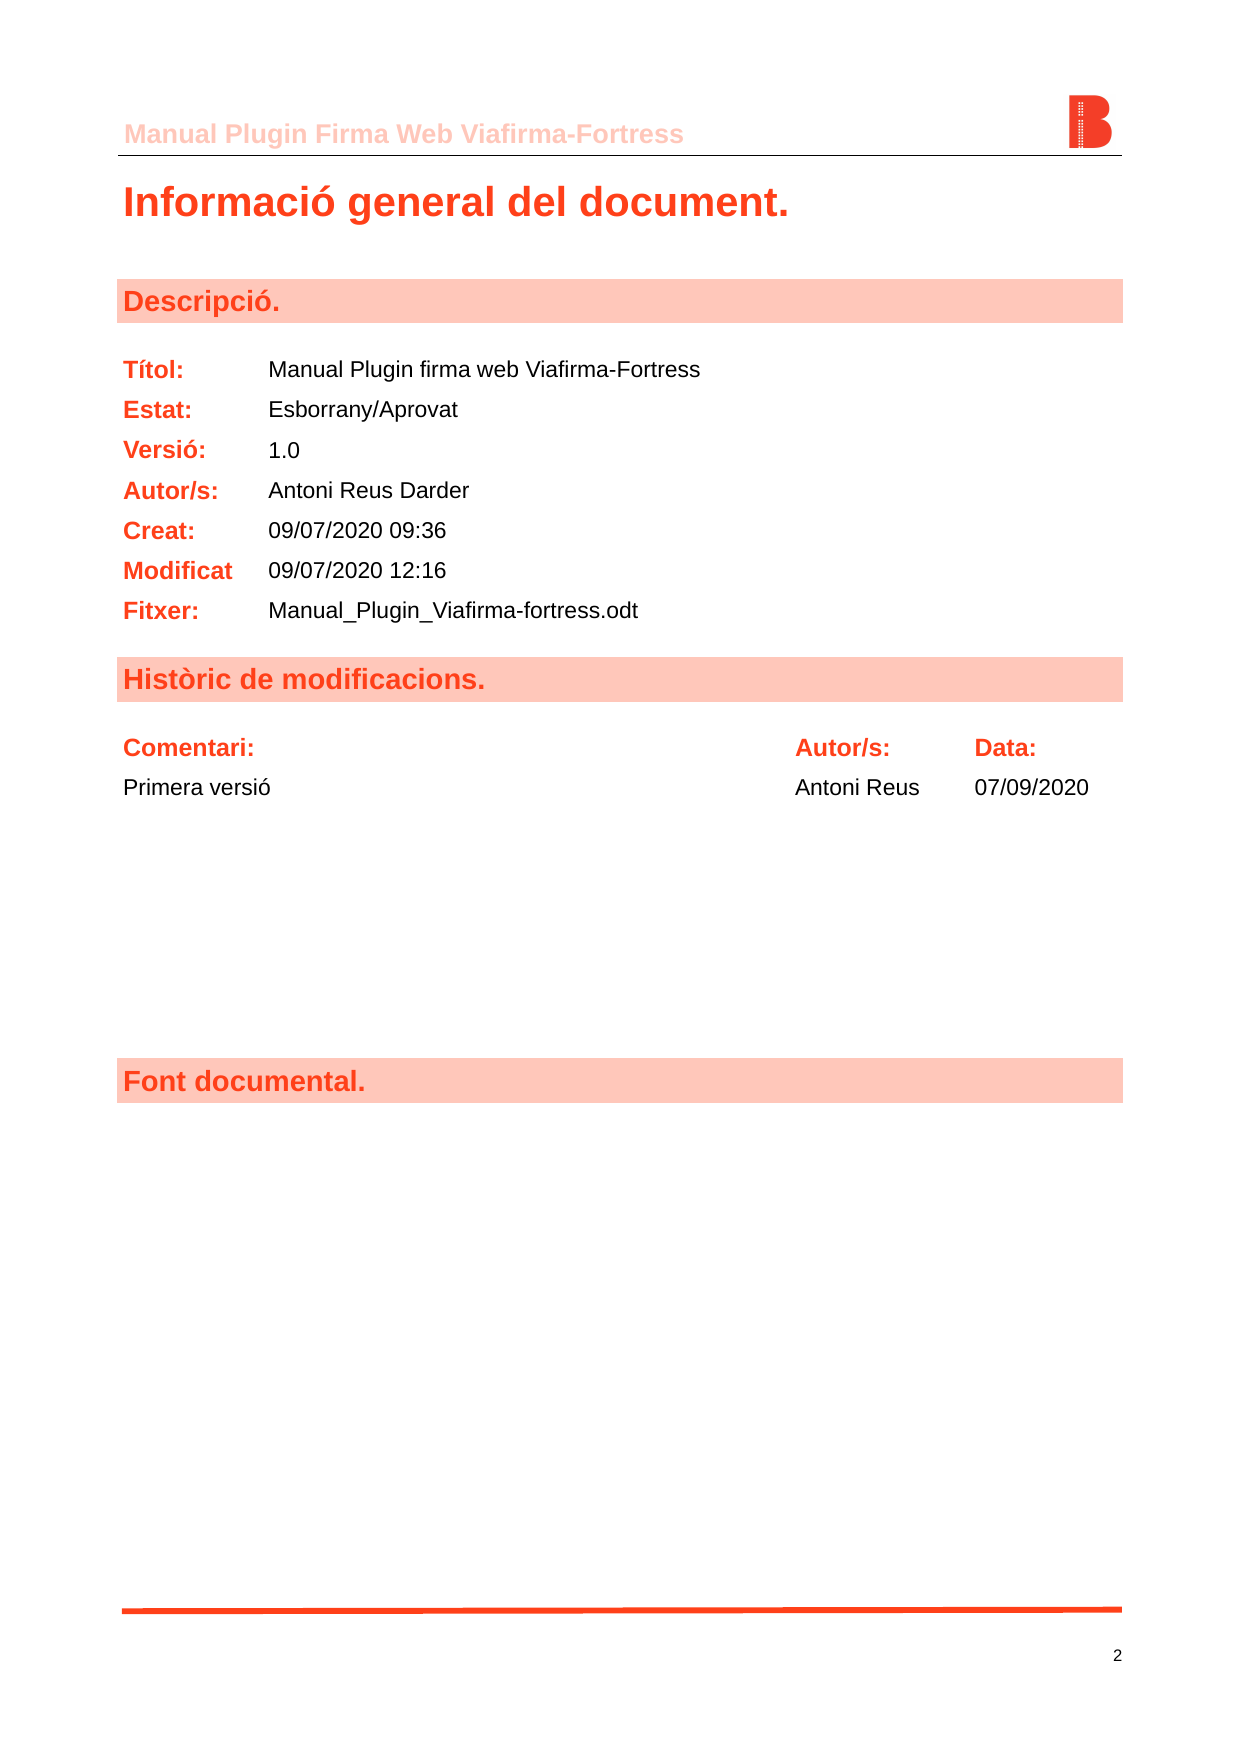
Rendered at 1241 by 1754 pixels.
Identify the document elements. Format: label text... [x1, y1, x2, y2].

table_cell 1.0 [262, 430, 1123, 470]
table_cell [117, 806, 789, 843]
table_cell [969, 881, 1123, 919]
table_cell [117, 1167, 1123, 1207]
table_cell [789, 806, 969, 843]
table_header Informació general del document. [117, 171, 1123, 278]
table_cell Creat: [117, 510, 262, 550]
table_cell [117, 843, 789, 881]
table_cell Històric de modificacions. [117, 657, 1123, 702]
table_cell Antoni Reus [789, 768, 969, 806]
table_cell 07/09/2020 12:16 [262, 550, 1123, 591]
table_cell [969, 919, 1123, 957]
table_cell [117, 1207, 1123, 1244]
table_cell [117, 324, 1123, 349]
table_cell [789, 957, 969, 994]
table_cell [117, 881, 789, 919]
table_cell Versió: [117, 430, 262, 470]
table_cell Autor/s: [789, 728, 969, 768]
table_cell [117, 631, 1123, 657]
table_cell [789, 843, 969, 881]
table_cell [117, 1245, 1123, 1282]
table_cell [117, 919, 789, 957]
table_cell [789, 919, 969, 957]
table_cell [969, 843, 1123, 881]
table_cell [117, 1103, 1123, 1129]
table_cell [789, 995, 969, 1032]
table_cell Títol: [117, 349, 262, 389]
table_cell Antoni Reus Darder [262, 470, 1123, 510]
table_cell Comentari: [117, 728, 789, 768]
table_cell Esborrany/Aprovat [262, 390, 1123, 430]
table_cell Estat: [117, 390, 262, 430]
table_cell [117, 702, 1123, 727]
picture [1063, 94, 1117, 150]
table_cell Modificat [117, 550, 262, 591]
table_cell [969, 957, 1123, 994]
table_cell [117, 995, 789, 1032]
table_cell 07/09/2020 [969, 768, 1123, 806]
table_cell Data: [969, 728, 1123, 768]
table_cell [117, 957, 789, 994]
table_cell Descripció. [117, 279, 1123, 323]
table_cell Primera versió [117, 768, 789, 806]
table_cell [117, 1129, 1123, 1167]
table_cell [969, 806, 1123, 843]
table_cell [789, 881, 969, 919]
table_cell 07/09/2020 09:36 [262, 510, 1123, 550]
table_cell Autor/s: [117, 470, 262, 510]
table_cell Font documental. [117, 1058, 1123, 1103]
table_cell Fitxer: [117, 591, 262, 631]
table_cell Manual Plugin firma web Viafirma-Fortress [262, 349, 1123, 389]
table_cell [117, 1033, 1123, 1058]
table_cell [969, 995, 1123, 1032]
table_cell Manual_Plugin_Viafirma-fortress.odt [262, 591, 1123, 631]
